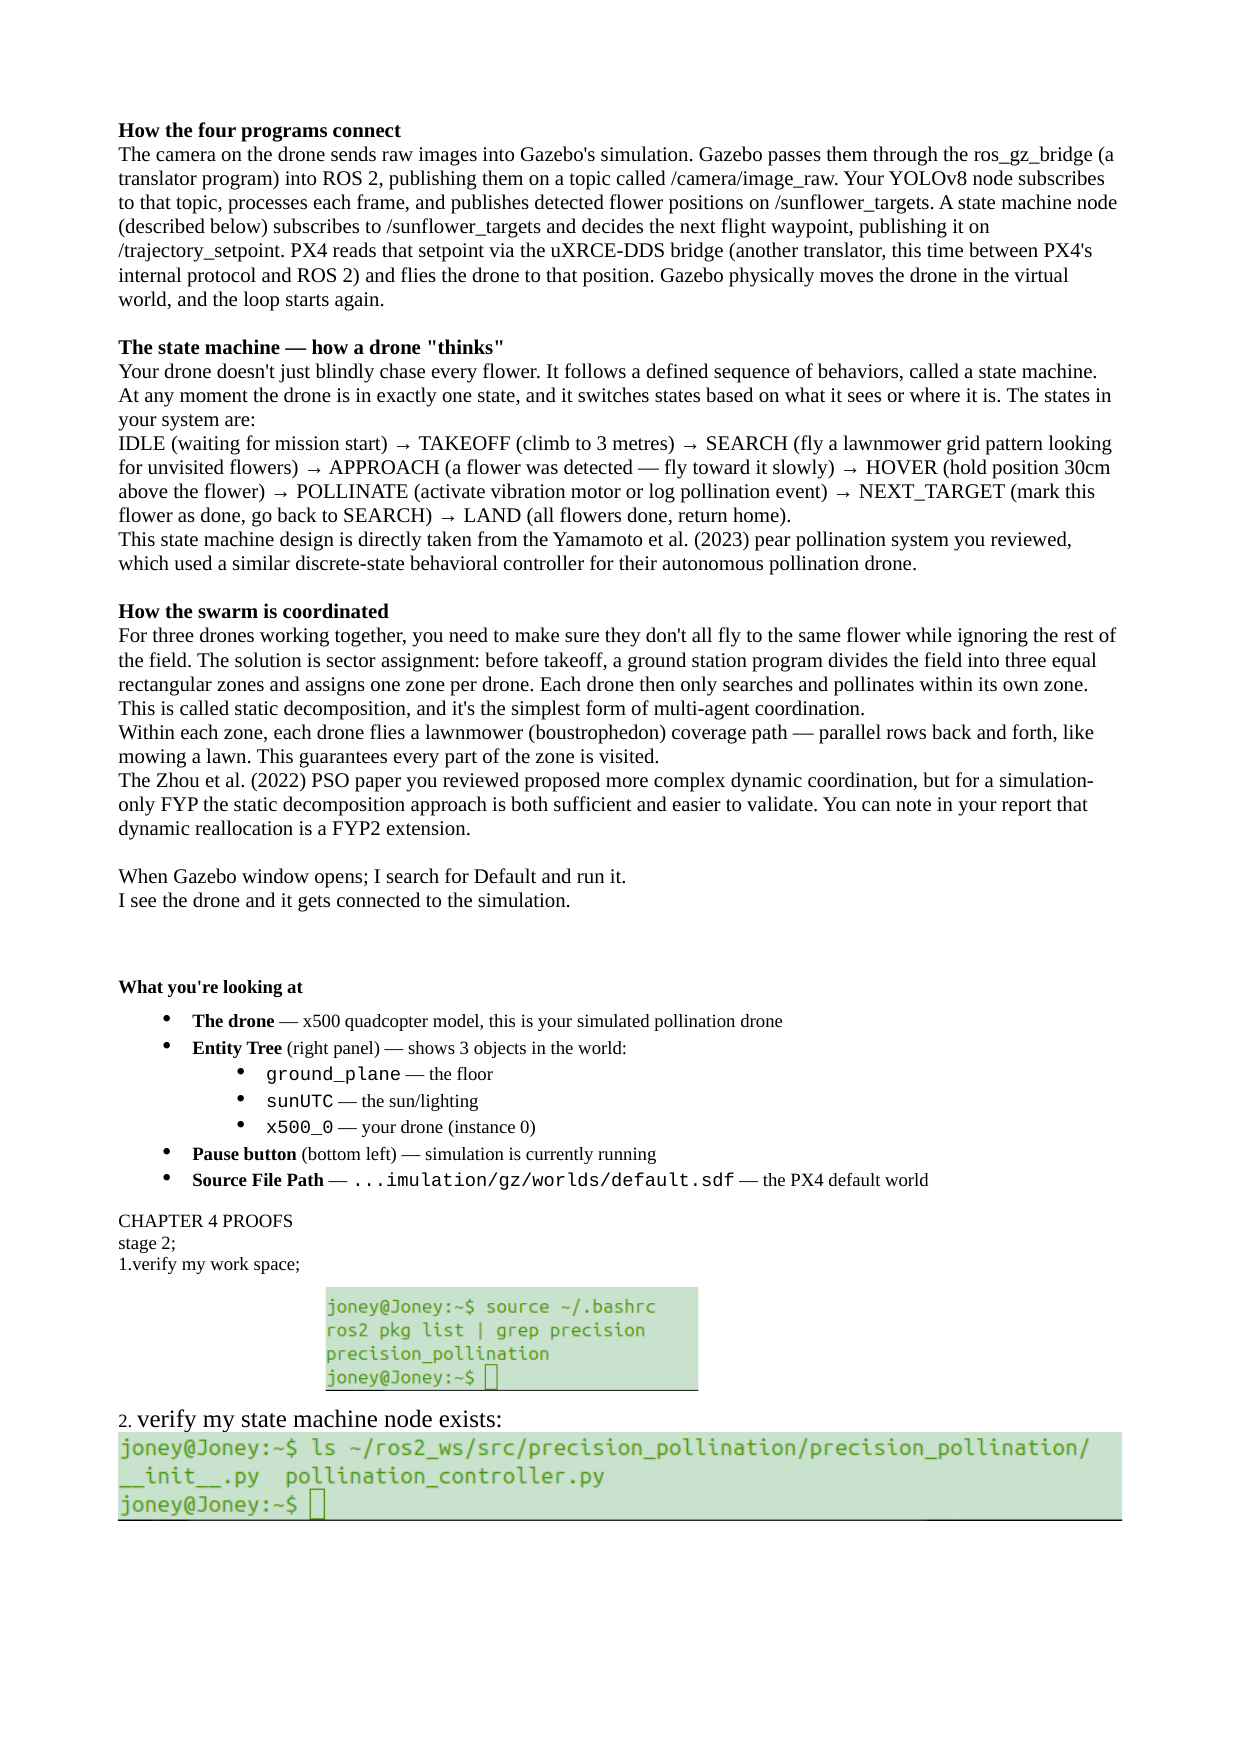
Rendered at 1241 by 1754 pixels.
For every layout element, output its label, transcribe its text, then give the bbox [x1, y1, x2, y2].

list The drone — x500 quadcopter model, this is your simulated pollination drone [162, 1010, 1122, 1033]
text IDLE (waiting for mission start) → TAKEOFF (climb to 3 metres) → SEARCH (fly a lawnmower grid pattern looking for unvisited flowers) → APPROACH (a flower was detected — fly toward it slowly) → HOVER (hold position 30cm above the flower) → POLLINATE (activate vibration motor or log pollination event) → NEXT_TARGET (mark this flower as done, go back to SEARCH) → LAND (all flowers done, return home). [118, 431, 1122, 527]
list x500_0 — your drone (instance 0) [236, 1116, 1122, 1139]
subtitle What you're looking at [118, 976, 1122, 998]
text How the swarm is coordinated [118, 599, 1122, 623]
picture [325, 1287, 699, 1391]
list sunUTC — the sun/lighting [236, 1089, 1122, 1113]
text This state machine design is directly taken from the Yamamoto et al. (2023) pear pollination system you reviewed, which used a similar discrete-state behavioral controller for their autonomous pollination drone. [118, 527, 1122, 575]
list Entity Tree (right panel) — shows 3 objects in the world: [162, 1037, 1122, 1059]
text stage 2; [118, 1232, 1122, 1253]
text CHAPTER 4 PROOFS [118, 1210, 1122, 1232]
text For three drones working together, you need to make sure they don't all fly to the same flower while ignoring the rest of the field. The solution is sector assignment: before takeoff, a ground station program divides the field into three equal rectangular zones and assigns one zone per drone. Each drone then only searches and pollinates within its own zone. This is called static decomposition, and it's the simplest form of multi-agent coordination. [118, 623, 1122, 720]
text The camera on the drone sends raw images into Gazebo's simulation. Gazebo passes them through the ros_gz_bridge (a translator program) into ROS 2, publishing them on a topic called /camera/image_raw. Your YOLOv8 node subscribes to that topic, processes each frame, and publishes detected flower positions on /sunflower_targets. A state machine node (described below) subscribes to /sunflower_targets and decides the next flight waypoint, publishing it on /trajectory_setpoint. PX4 reads that setpoint via the uXRCE-DDS bridge (another translator, this time between PX4's internal protocol and ROS 2) and flies the drone to that position. Gazebo physically moves the drone in the virtual world, and the loop starts again. [118, 142, 1122, 311]
list Pause button (bottom left) — simulation is currently running [162, 1143, 1122, 1166]
text When Gazebo window opens; I search for Default and run it. I see the drone and it gets connected to the simulation. [118, 864, 1122, 912]
text 1.verify my work space; [118, 1253, 1122, 1275]
text How the four programs connect [118, 118, 1122, 142]
list Source File Path — ...imulation/gz/worlds/default.sdf — the PX4 default world [162, 1169, 1122, 1192]
text Within each zone, each drone flies a lawnmower (boustrophedon) coverage path — parallel rows back and forth, like mowing a lawn. This guarantees every part of the zone is visited. [118, 720, 1122, 768]
text The Zhou et al. (2022) PSO paper you reviewed proposed more complex dynamic coordination, but for a simulation-only FYP the static decomposition approach is both sufficient and easier to validate. You can note in your report that dynamic reallocation is a FYP2 extension. [118, 768, 1122, 840]
text Your drone doesn't just blindly chase every flower. It follows a defined sequence of behaviors, called a state machine. At any moment the drone is in exactly one state, and it switches states based on what it sees or where it is. The states in your system are: [118, 359, 1122, 431]
text The state machine — how a drone "thinks" [118, 335, 1122, 359]
picture [118, 1432, 1123, 1521]
text 2. verify my state machine node exists: [118, 1404, 1122, 1432]
list ground_plane — the floor [236, 1063, 1122, 1086]
